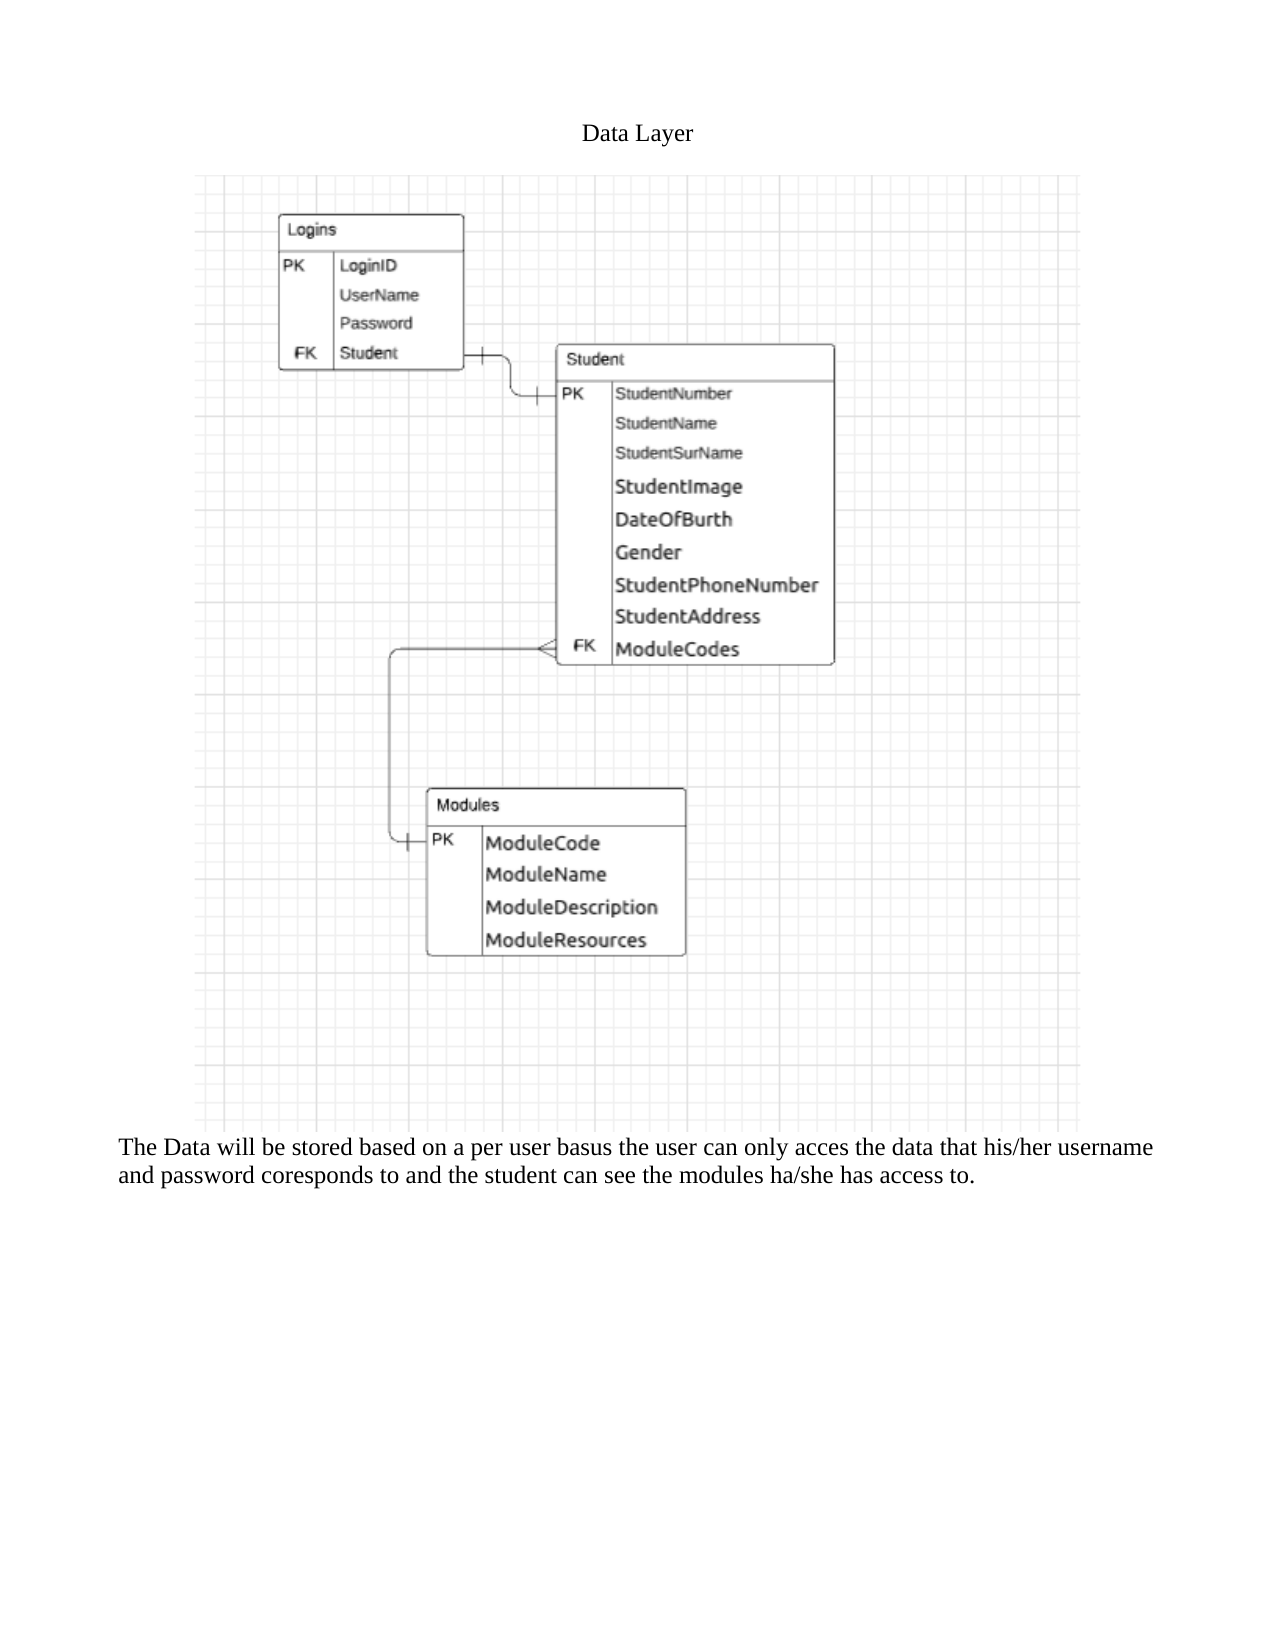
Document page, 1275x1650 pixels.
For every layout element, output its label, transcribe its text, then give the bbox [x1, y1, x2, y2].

picture [194, 175, 1081, 1132]
text The Data will be stored based on a per user basus the user can only acces the data that his/her username and password coresponds to and the student can see the modules ha/she has access to. [118, 176, 1157, 1189]
text Data Layer [118, 118, 1157, 147]
